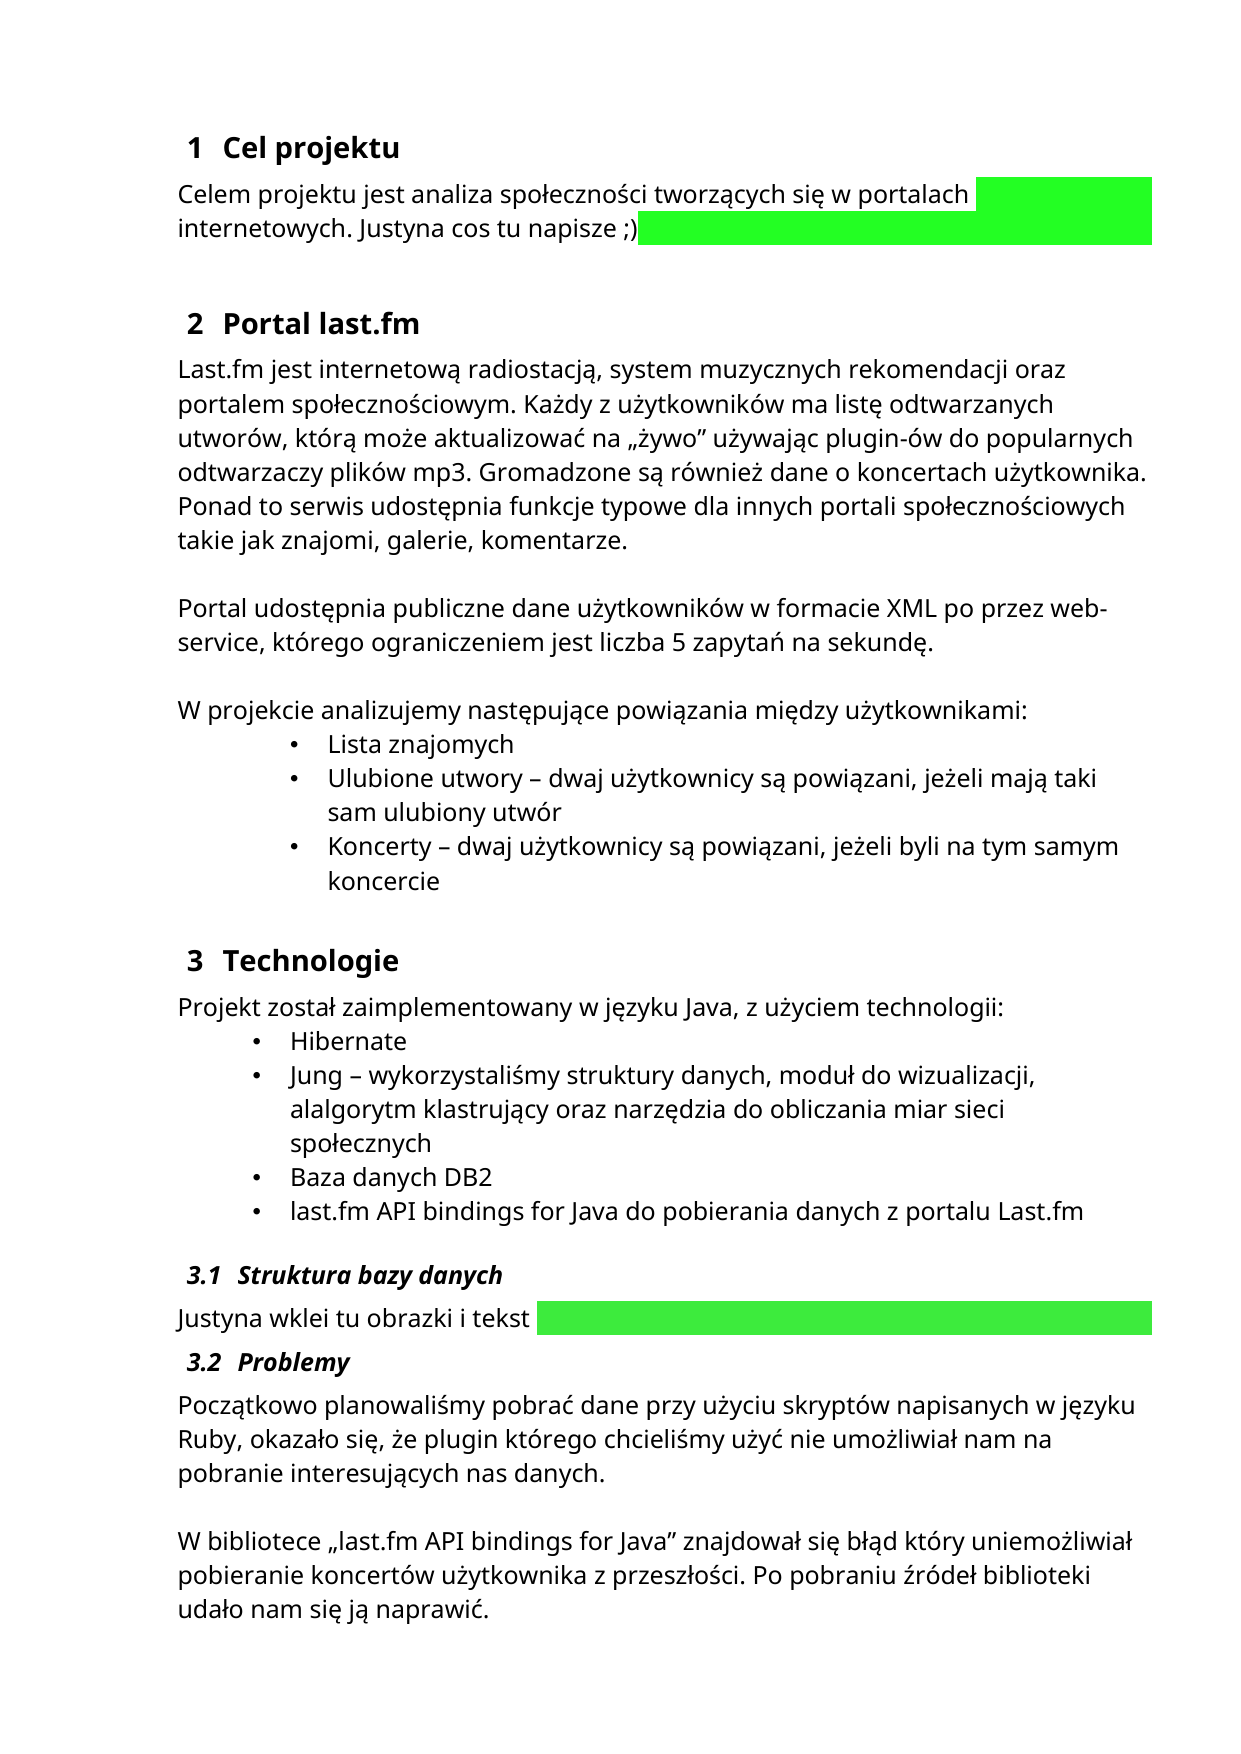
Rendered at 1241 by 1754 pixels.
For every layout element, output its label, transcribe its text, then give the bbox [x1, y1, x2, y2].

list Koncerty – dwaj użytkownicy są powiązani, jeżeli byli na tym samym koncercie [290, 829, 1152, 931]
subtitle Struktura bazy danych [506, 1257, 1142, 1291]
list Lista znajomych [515, 727, 1152, 761]
list Jung – wykorzystaliśmy struktury danych, moduł do wizualizacji, alalgorytm klastrujący oraz narzędzia do obliczania miar sieci społecznych [432, 1058, 1152, 1160]
list Ulubione utwory – dwaj użytkownicy są powiązani, jeżeli mają taki sam ulubiony utwór [290, 761, 327, 829]
text W bibliotece „last.fm API bindings for Java” znajdował się błąd który uniemożliwiał pobieranie koncertów użytkownika z przeszłości. Po pobraniu źródeł biblioteki udało nam się ją naprawić. [489, 1524, 1152, 1626]
list Hibernate [413, 1024, 1152, 1058]
list Jung – wykorzystaliśmy struktury danych, moduł do wizualizacji, alalgorytm klastrujący oraz narzędzia do obliczania miar sieci społecznych [252, 1058, 290, 1160]
list Baza danych DB2 [493, 1160, 1152, 1194]
text Last.fm jest internetową radiostacją, system muzycznych rekomendacji oraz portalem społecznościowym. Każdy z użytkowników ma listę odtwarzanych utworów, którą może aktualizować na „żywo” używając plugin-ów do popularnych odtwarzaczy plików mp3. Gromadzone są również dane o koncertach użytkownika. Ponad to serwis udostępnia funkcje typowe dla innych portali społecznościowych takie jak znajomi, galerie, komentarze. [177, 352, 1152, 557]
list Hibernate [252, 1024, 290, 1058]
list last.fm API bindings for Java do pobierania danych z portalu Last.fm [1084, 1194, 1152, 1228]
subtitle Technologie [399, 941, 1142, 980]
list Lista znajomych [290, 727, 327, 761]
text Początkowo planowaliśmy pobrać dane przy użyciu skryptów napisanych w języku Ruby, okazało się, że plugin którego chcieliśmy użyć nie umożliwiał nam na pobranie interesujących nas danych. [606, 1388, 1152, 1490]
text Portal udostępnia publiczne dane użytkowników w formacie XML po przez web-service, którego ograniczeniem jest liczba 5 zapytań na sekundę. [934, 591, 1152, 659]
subtitle Problemy [352, 1344, 1142, 1378]
subtitle Portal last.fm [421, 303, 1142, 343]
list Ulubione utwory – dwaj użytkownicy są powiązani, jeżeli mają taki sam ulubiony utwór [562, 761, 1152, 829]
list Baza danych DB2 [252, 1160, 290, 1194]
text Projekt został zaimplementowany w języku Java, z użyciem technologii: [1005, 990, 1152, 1024]
text W projekcie analizujemy następujące powiązania między użytkownikami: [177, 659, 1152, 727]
text Justyna wklei tu obrazki i tekst [537, 1301, 1152, 1335]
text Celem projektu jest analiza społeczności tworzących się w portalach internetowych. Justyna cos tu napisze ;) [638, 177, 1152, 245]
subtitle Cel projektu [187, 127, 1142, 167]
